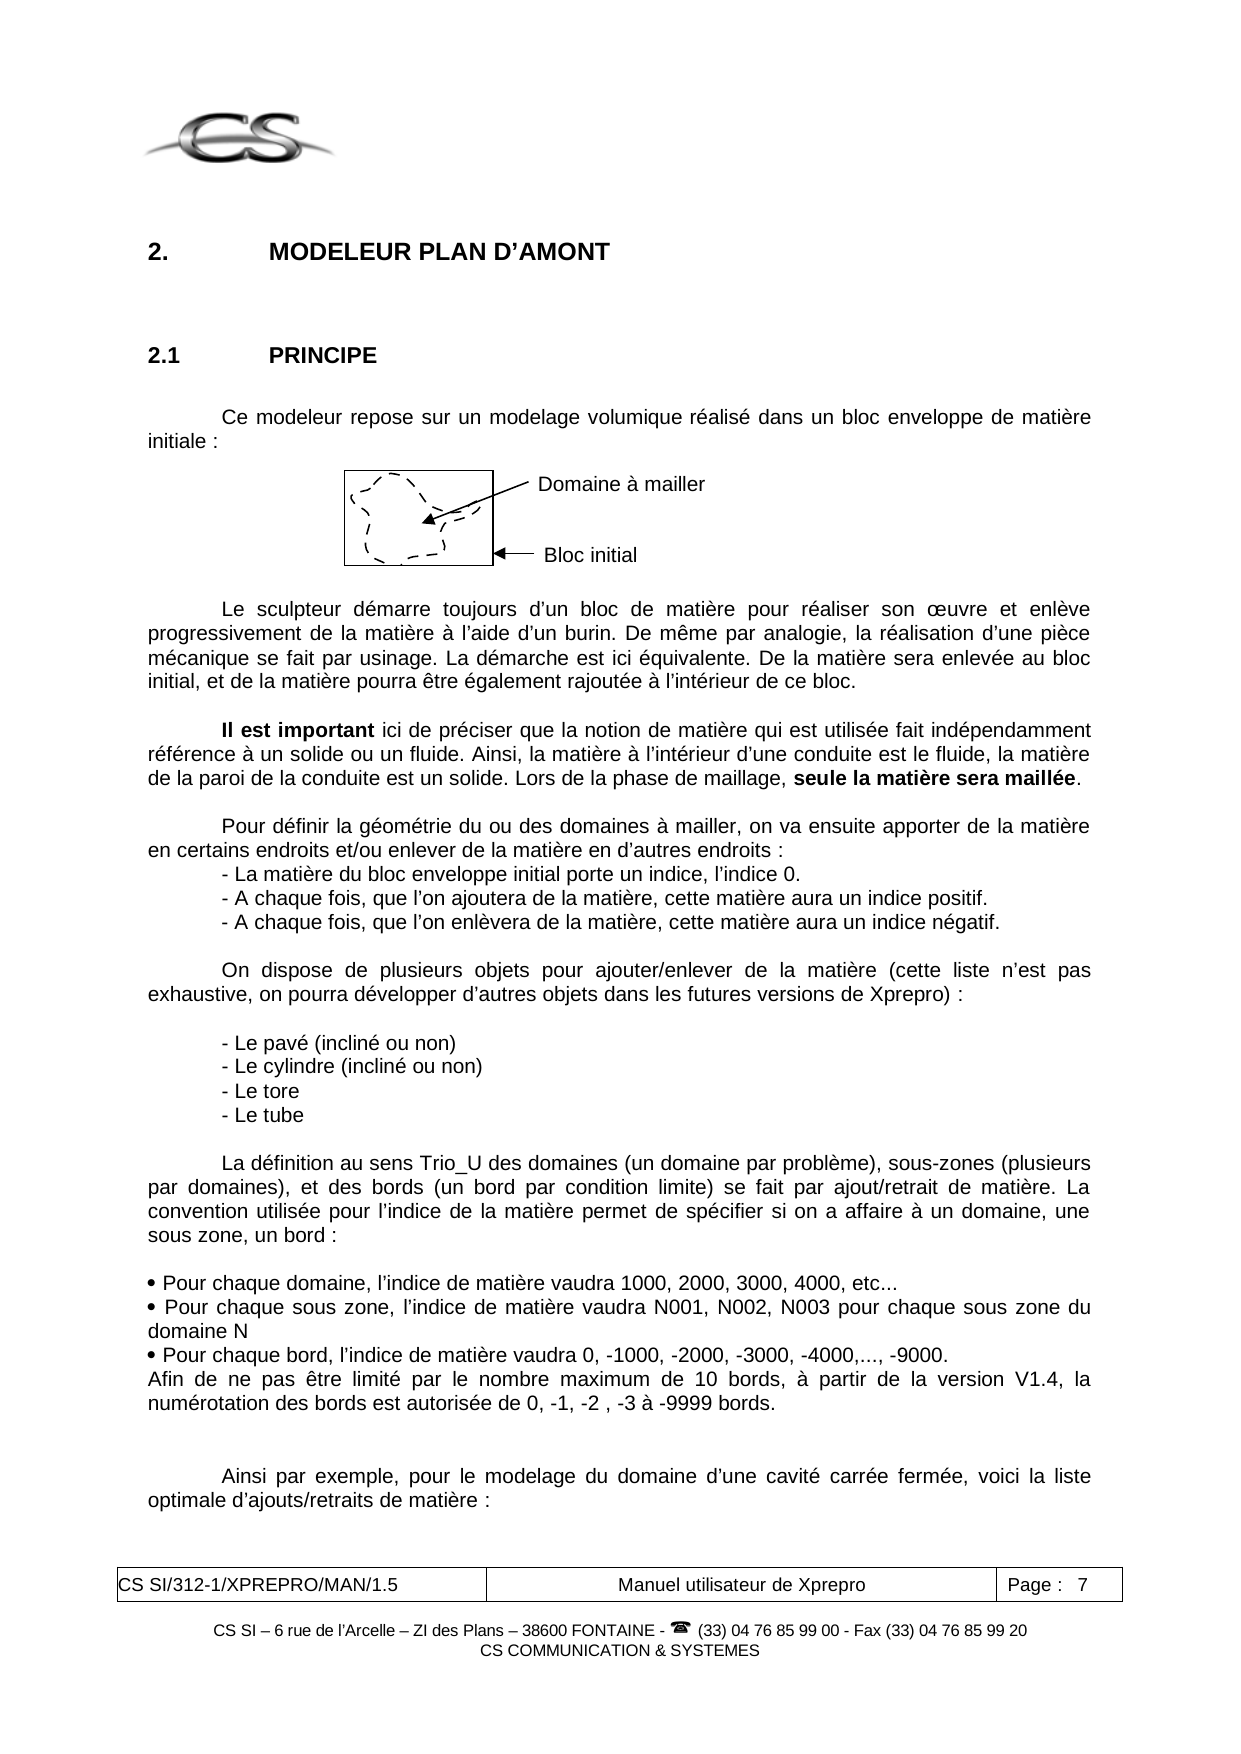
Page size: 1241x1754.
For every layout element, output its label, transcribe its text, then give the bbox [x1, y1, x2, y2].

text Domaine à mailler [538, 472, 744, 496]
text Bloc initial [544, 543, 697, 567]
text - Le pavé (incliné ou non) [148, 1030, 1092, 1054]
text - A chaque fois, que l’on enlèvera de la matière, cette matière aura un indice négatif. [221, 910, 1092, 934]
text - Le cylindre (incliné ou non) [148, 1054, 1092, 1078]
text - La matière du bloc enveloppe initial porte un indice, l’indice 0. [148, 862, 1092, 886]
picture [133, 106, 350, 172]
text  Pour chaque bord, l’indice de matière vaudra 0, -1000, -2000, -3000, -4000,..., -9000. [148, 1343, 1092, 1367]
subtitle Modeleur plan d’amont [148, 237, 1063, 266]
text Pour définir la géométrie du ou des domaines à mailler, on va ensuite apporter de la matière en certains endroits et/ou enlever de la matière en d’autres endroits : [148, 814, 1092, 862]
subtitle Principe [148, 341, 1092, 368]
text Le sculpteur démarre toujours d’un bloc de matière pour réaliser son œuvre et enlève progressivement de la matière à l’aide d’un burin. De même par analogie, la réalisation d’une pièce mécanique se fait par usinage. La démarche est ici équivalente. De la matière sera enlevée au bloc initial, et de la matière pourra être également rajoutée à l’intérieur de ce bloc. [148, 597, 1092, 693]
text  Pour chaque sous zone, l’indice de matière vaudra N001, N002, N003 pour chaque sous zone du domaine N [148, 1295, 1092, 1343]
text Ce modeleur repose sur un modelage volumique réalisé dans un bloc enveloppe de matière initiale : [148, 405, 1092, 453]
text - A chaque fois, que l’on ajoutera de la matière, cette matière aura un indice positif. [148, 886, 1092, 910]
text - Le tore [221, 1078, 1092, 1103]
text Afin de ne pas être limité par le nombre maximum de 10 bords, à partir de la version V1.4, la numérotation des bords est autorisée de 0, -1, -2 , -3 à -9999 bords. [148, 1367, 1092, 1415]
text La définition au sens Trio_U des domaines (un domaine par problème), sous-zones (plusieurs par domaines), et des bords (un bord par condition limite) se fait par ajout/retrait de matière. La convention utilisée pour l’indice de la matière permet de spécifier si on a affaire à un domaine, une sous zone, un bord : [148, 1151, 1092, 1247]
text - Le tube [221, 1103, 1092, 1127]
text Ainsi par exemple, pour le modelage du domaine d’une cavité carrée fermée, voici la liste optimale d’ajouts/retraits de matière : [148, 1463, 1092, 1512]
text Il est important ici de préciser que la notion de matière qui est utilisée fait indépendamment référence à un solide ou un fluide. Ainsi, la matière à l’intérieur d’une conduite est le fluide, la matière de la paroi de la conduite est un solide. Lors de la phase de maillage, seule la matière sera maillée. [148, 718, 1092, 790]
text  Pour chaque domaine, l’indice de matière vaudra 1000, 2000, 3000, 4000, etc... [148, 1271, 1092, 1295]
text On dispose de plusieurs objets pour ajouter/enlever de la matière (cette liste n’est pas exhaustive, on pourra développer d’autres objets dans les futures versions de Xprepro) : [148, 958, 1092, 1006]
